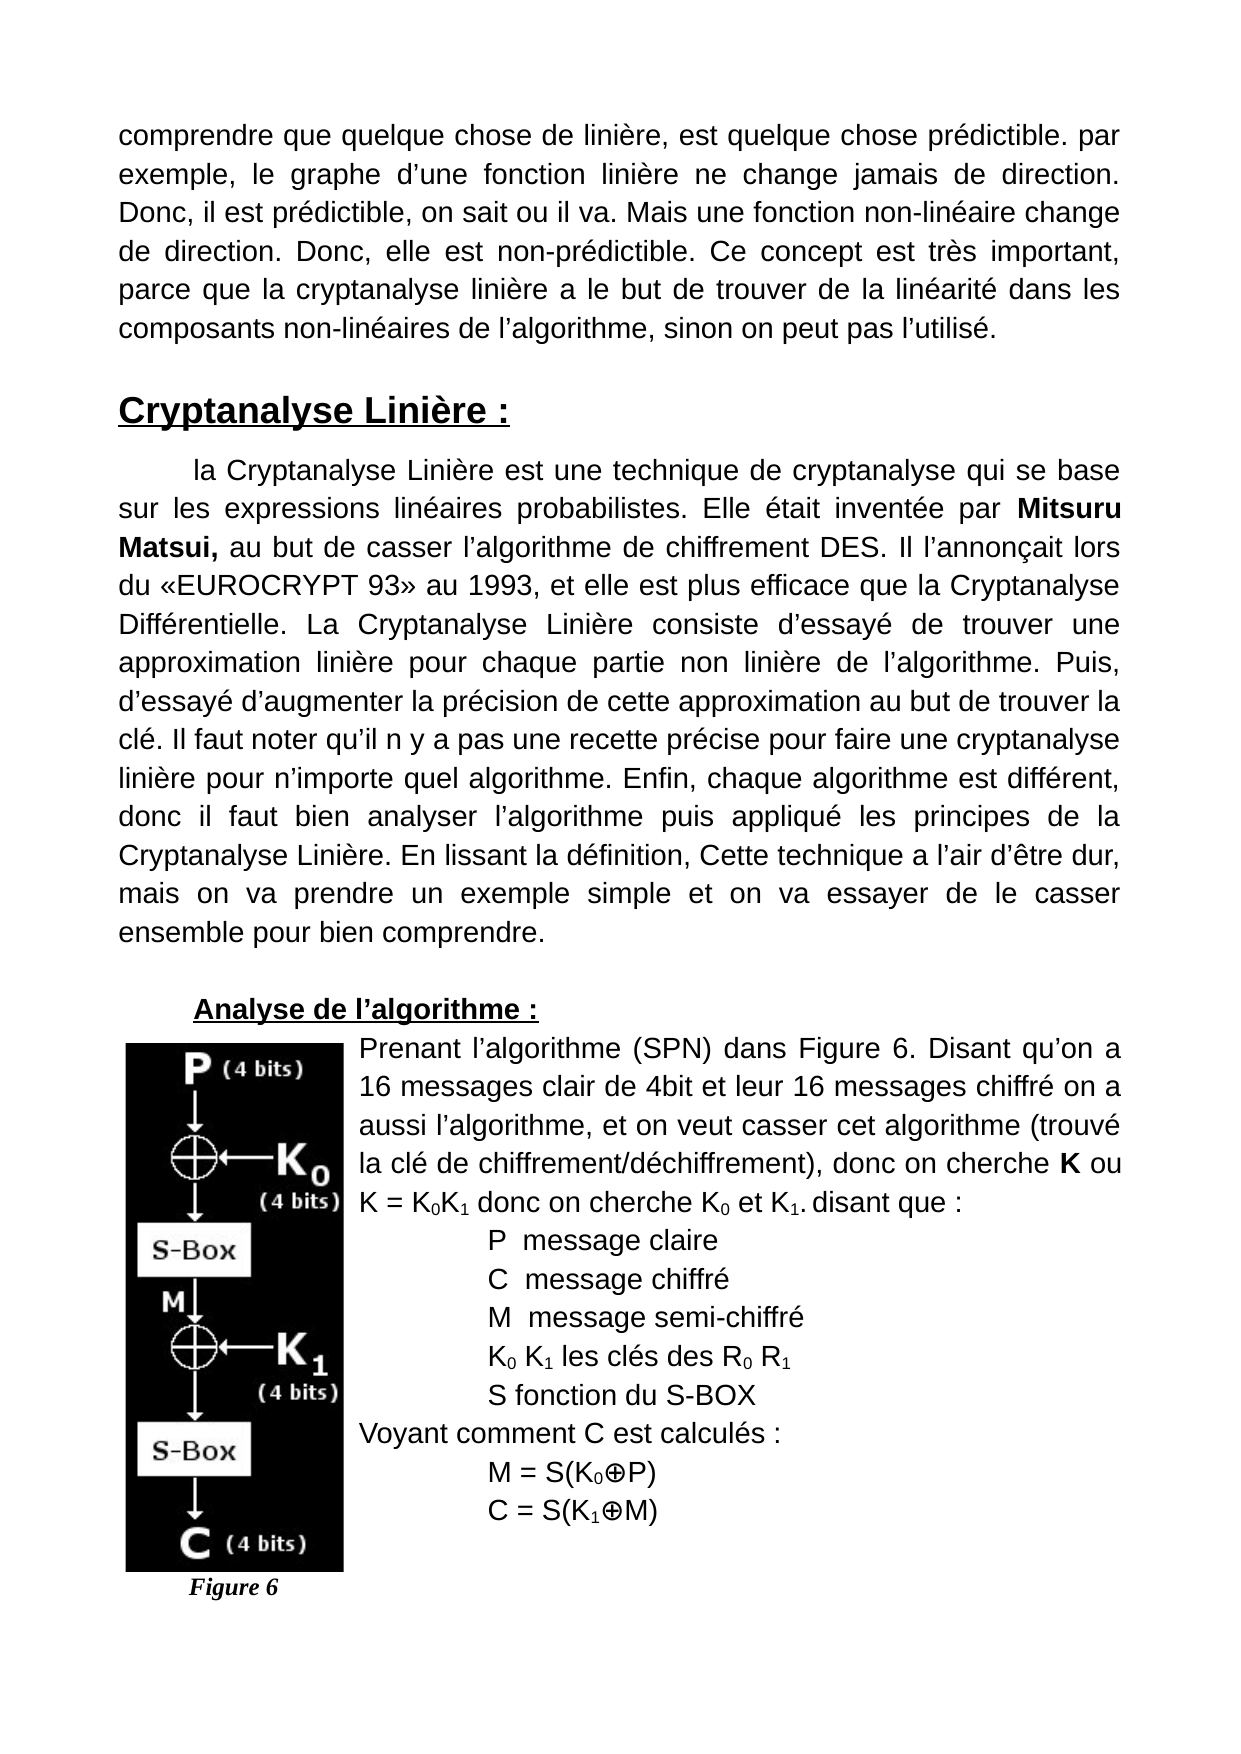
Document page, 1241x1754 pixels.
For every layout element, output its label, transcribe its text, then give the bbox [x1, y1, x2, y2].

text comprendre que quelque chose de linière, est quelque chose prédictible. par exemple, le graphe d’une fonction linière ne change jamais de direction. Donc, il est prédictible, on sait ou il va. Mais une fonction non-linéaire change de direction. Donc, elle est non-prédictible. Ce concept est très important, parce que la cryptanalyse linière a le but de trouver de la linéarité dans les composants non-linéaires de l’algorithme, sinon on peut pas l’utilisé. [118, 118, 1122, 344]
text Cryptanalyse Linière : [118, 388, 1122, 431]
text S fonction du S-BOX [344, 1378, 1122, 1411]
text Figure 6 [126, 1572, 344, 1600]
text C message chiffré [344, 1262, 1122, 1296]
text P message claire [344, 1223, 1122, 1257]
text C = S(K1⊕M) [344, 1493, 1122, 1527]
text Prenant l’algorithme (SPN) dans Figure 6. Disant qu’on a 16 messages clair de 4bit et leur 16 messages chiffré on a aussi l’algorithme, et on veut casser cet algorithme (trouvé la clé de chiffrement/déchiffrement), donc on cherche K ou K = K0K1 donc on cherche K0 et K1. disant que : [118, 1031, 1122, 1218]
text M = S(K0⊕P) [344, 1455, 1122, 1488]
text [118, 1493, 125, 1527]
text M message semi-chiffré [344, 1301, 1122, 1334]
text Analyse de l’algorithme : [118, 992, 1122, 1026]
text Voyant comment C est calculés : [344, 1416, 1122, 1450]
text K0 K1 les clés des R0 R1 [344, 1339, 1122, 1373]
picture [125, 1043, 344, 1572]
text la Cryptanalyse Linière est une technique de cryptanalyse qui se base sur les expressions linéaires probabilistes. Elle était inventée par Mitsuru Matsui, au but de casser l’algorithme de chiffrement DES. Il l’annonçait lors du «EUROCRYPT 93» au 1993, et elle est plus efficace que la Cryptanalyse Différentielle. La Cryptanalyse Linière consiste d’essayé de trouver une approximation linière pour chaque partie non linière de l’algorithme. Puis, d’essayé d’augmenter la précision de cette approximation au but de trouver la clé. Il faut noter qu’il n y a pas une recette précise pour faire une cryptanalyse linière pour n’importe quel algorithme. Enfin, chaque algorithme est différent, donc il faut bien analyser l’algorithme puis appliqué les principes de la Cryptanalyse Linière. En lissant la définition, Cette technique a l’air d’être dur, mais on va prendre un exemple simple et on va essayer de le casser ensemble pour bien comprendre. [118, 453, 1122, 949]
text [118, 1455, 125, 1488]
